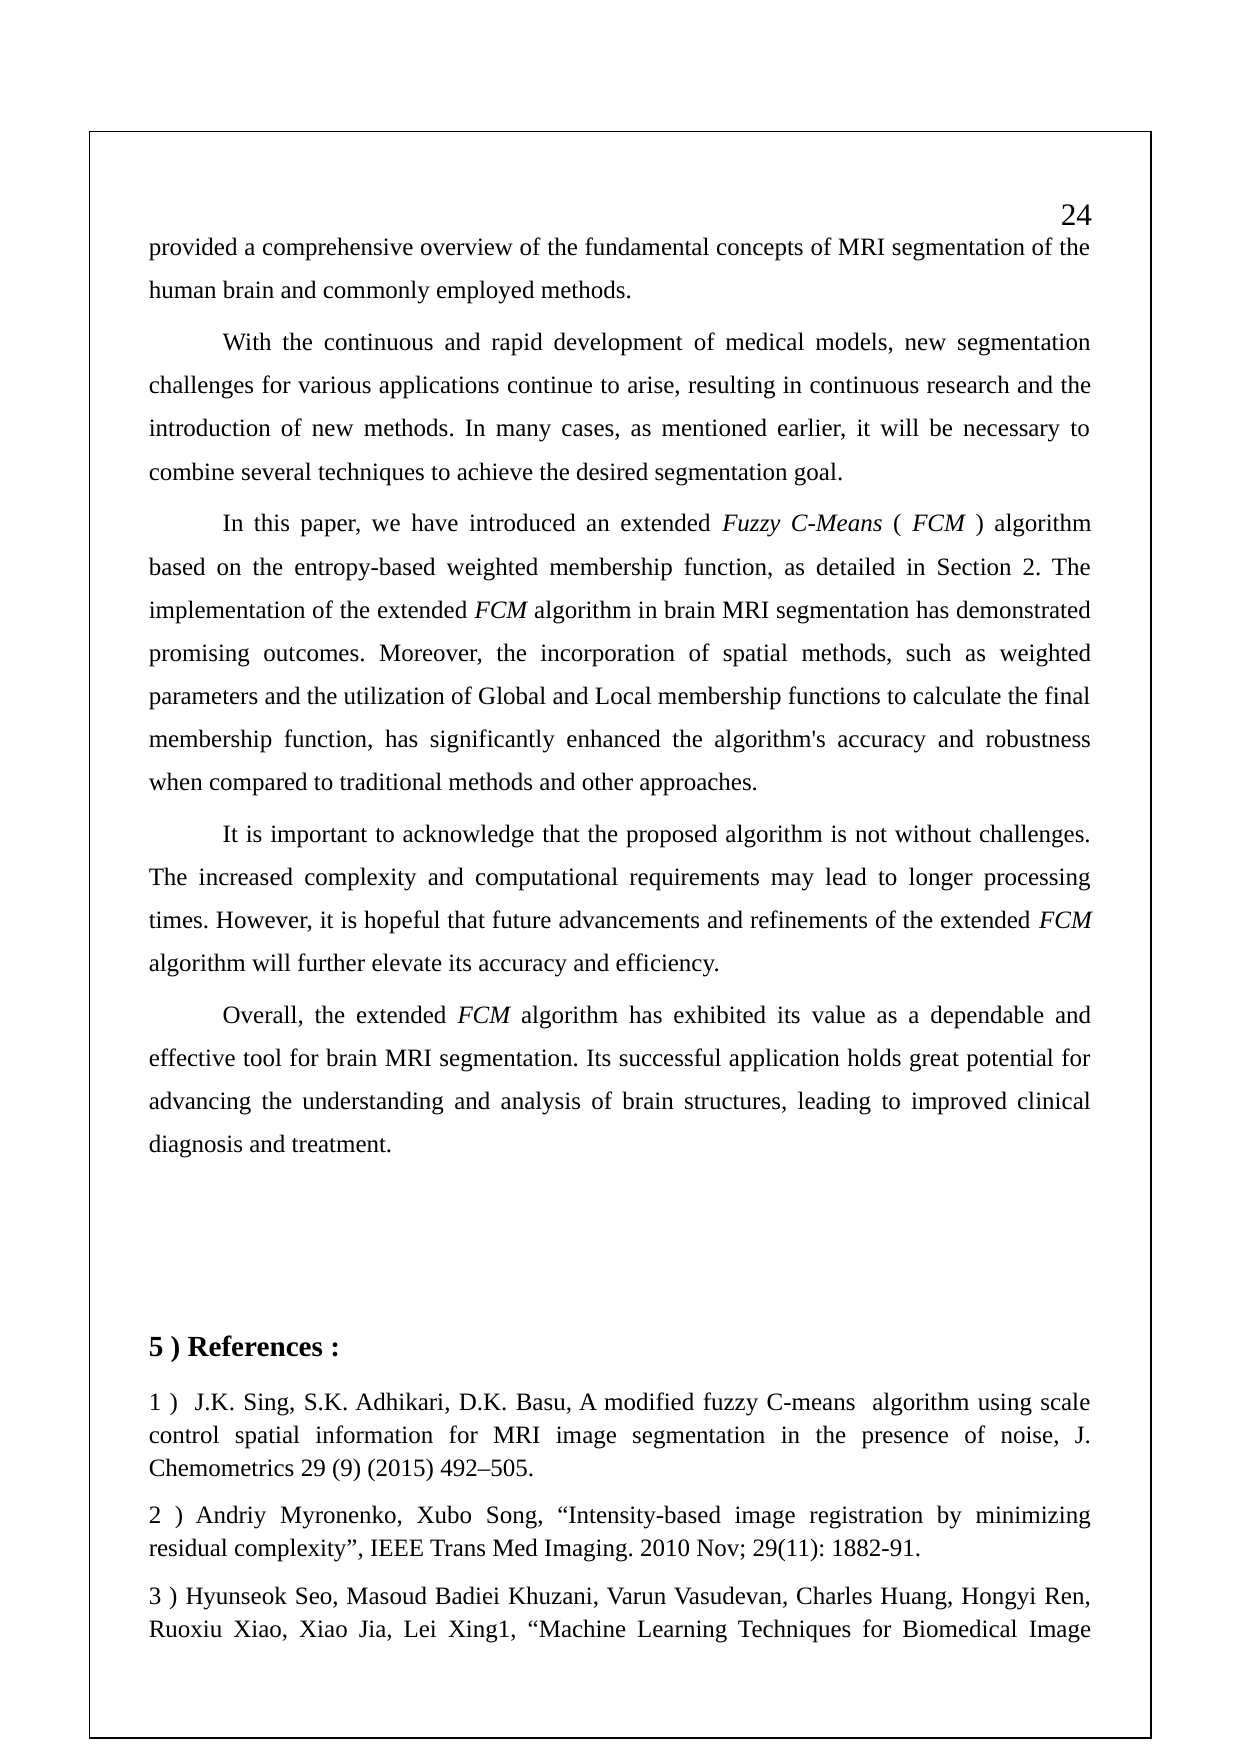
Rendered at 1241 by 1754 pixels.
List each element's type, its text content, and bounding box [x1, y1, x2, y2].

text 1 ) J.K. Sing, S.K. Adhikari, D.K. Basu, A modified fuzzy C-means algorithm using scale control spatial information for MRI image segmentation in the presence of noise, J. Chemometrics 29 (9) (2015) 492–505. [148, 1387, 1092, 1482]
text It is important to acknowledge that the proposed algorithm is not without challenges. The increased complexity and computational requirements may lead to longer processing times. However, it is hopeful that future advancements and refinements of the extended FCM algorithm will further elevate its accuracy and efficiency. [148, 819, 1092, 977]
text 3 ) Hyunseok Seo, Masoud Badiei Khuzani, Varun Vasudevan, Charles Huang, Hongyi Ren, Ruoxiu Xiao, Xiao Jia, Lei Xing1, “Machine Learning Techniques for Biomedical Image [148, 1581, 1092, 1643]
text 2 ) Andriy Myronenko, Xubo Song, “Intensity-based image registration by minimizing residual complexity”, IEEE Trans Med Imaging. 2010 Nov; 29(11): 1882-91. [148, 1500, 1092, 1562]
subtitle 5 ) References : [148, 1329, 1092, 1363]
text Overall, the extended FCM algorithm has exhibited its value as a dependable and effective tool for brain MRI segmentation. Its successful application holds great potential for advancing the understanding and analysis of brain structures, leading to improved clinical diagnosis and treatment. [148, 1000, 1092, 1158]
text In this paper, we have introduced an extended Fuzzy C-Means ( FCM ) algorithm based on the entropy-based weighted membership function, as detailed in Section 2. The implementation of the extended FCM algorithm in brain MRI segmentation has demonstrated promising outcomes. Moreover, the incorporation of spatial methods, such as weighted parameters and the utilization of Global and Local membership functions to calculate the final membership function, has significantly enhanced the algorithm's accuracy and robustness when compared to traditional methods and other approaches. [148, 508, 1092, 796]
text provided a comprehensive overview of the fundamental concepts of MRI segmentation of the human brain and commonly employed methods. [148, 232, 1092, 304]
text With the continuous and rapid development of medical models, new segmentation challenges for various applications continue to arise, resulting in continuous research and the introduction of new methods. In many cases, as mentioned earlier, it will be necessary to combine several techniques to achieve the desired segmentation goal. [148, 327, 1092, 485]
